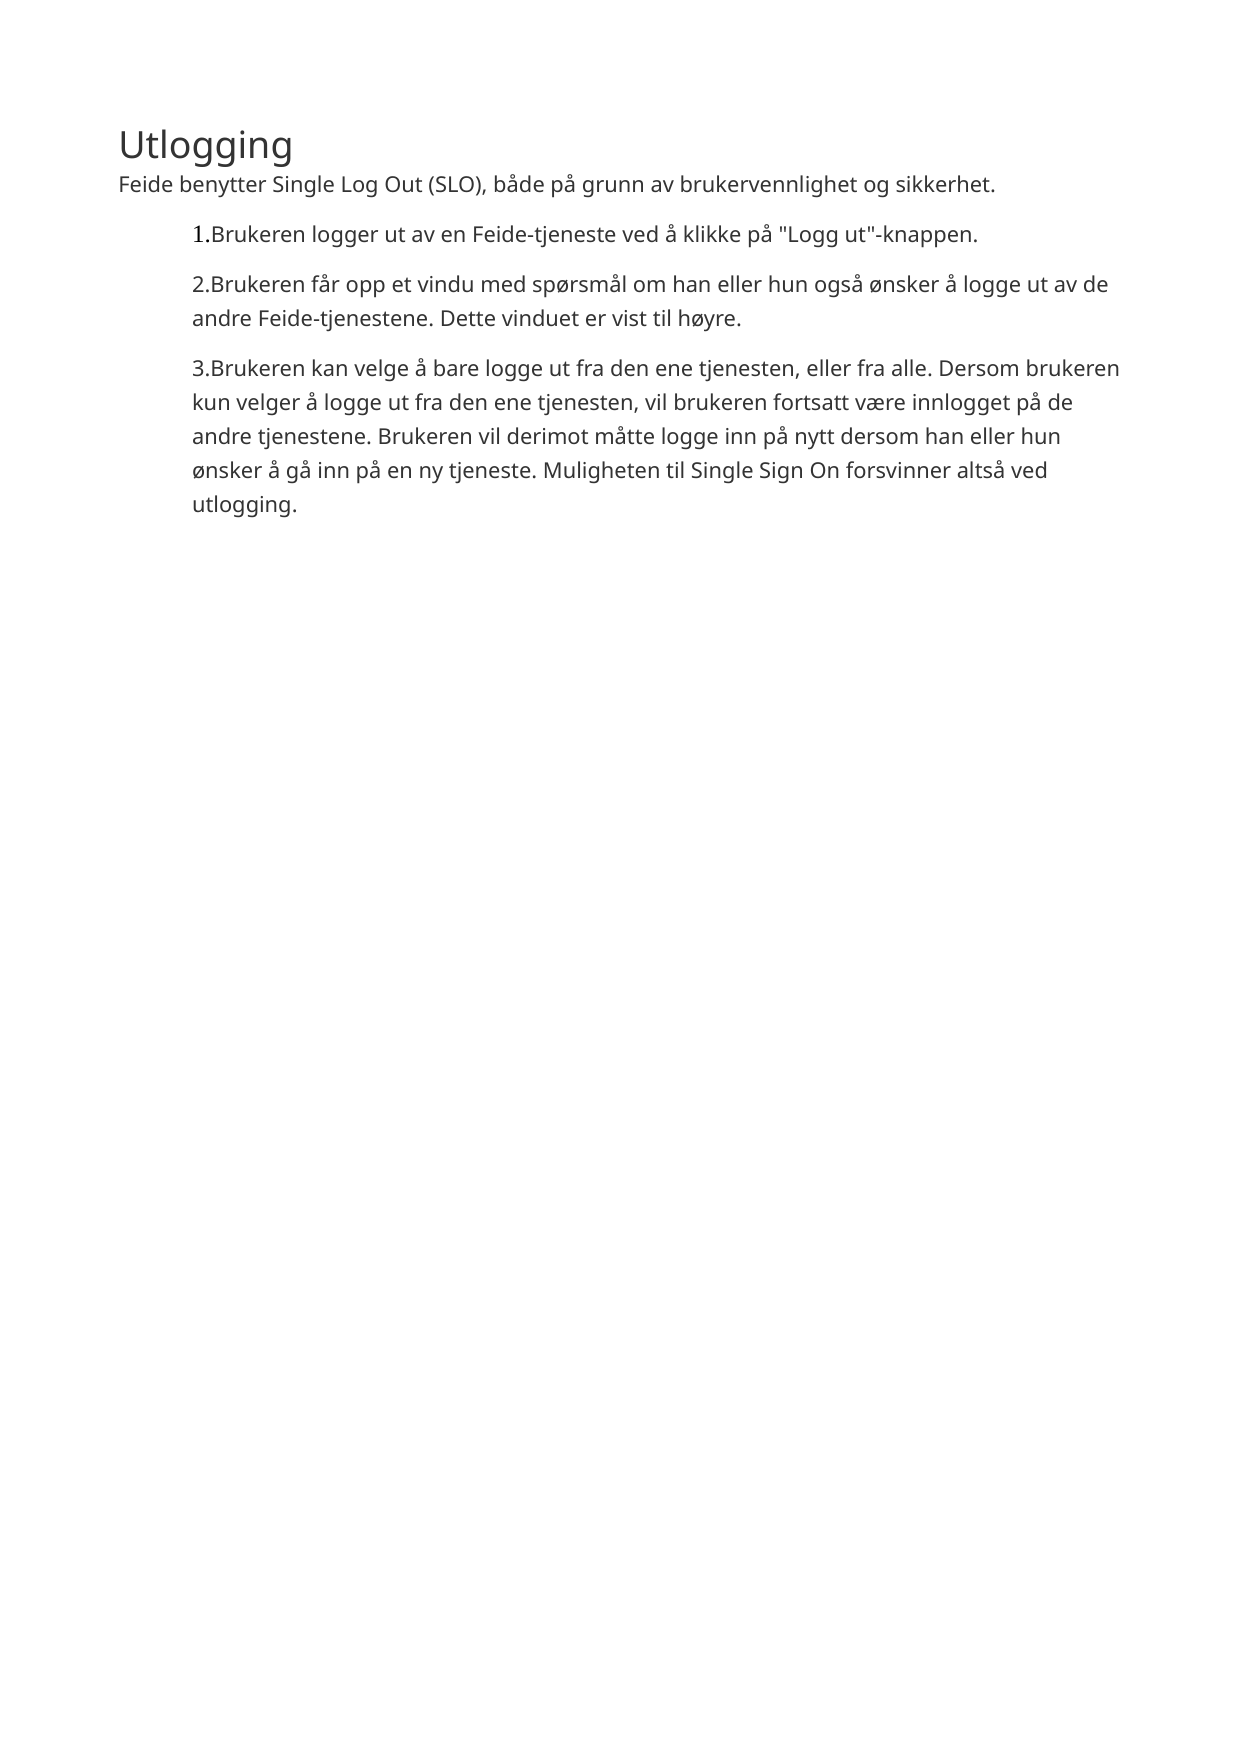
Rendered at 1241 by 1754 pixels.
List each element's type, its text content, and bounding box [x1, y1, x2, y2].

list Brukeren får opp et vindu med spørsmål om han eller hun også ønsker å logge ut av de andre Feide-tjenestene. Dette vinduet er vist til høyre. [192, 269, 1122, 333]
text Feide benytter Single Log Out (SLO), både på grunn av brukervennlighet og sikkerhet. [118, 169, 1122, 199]
list Brukeren kan velge å bare logge ut fra den ene tjenesten, eller fra alle. Dersom brukeren kun velger å logge ut fra den ene tjenesten, vil brukeren fortsatt være innlogget på de andre tjenestene. Brukeren vil derimot måtte logge inn på nytt dersom han eller hun ønsker å gå inn på en ny tjeneste. Muligheten til Single Sign On forsvinner altså ved utlogging. [192, 353, 1122, 519]
subtitle Utlogging [118, 118, 1122, 169]
list Brukeren logger ut av en Feide-tjeneste ved å klikke på "Logg ut"-knappen. [192, 219, 1122, 249]
